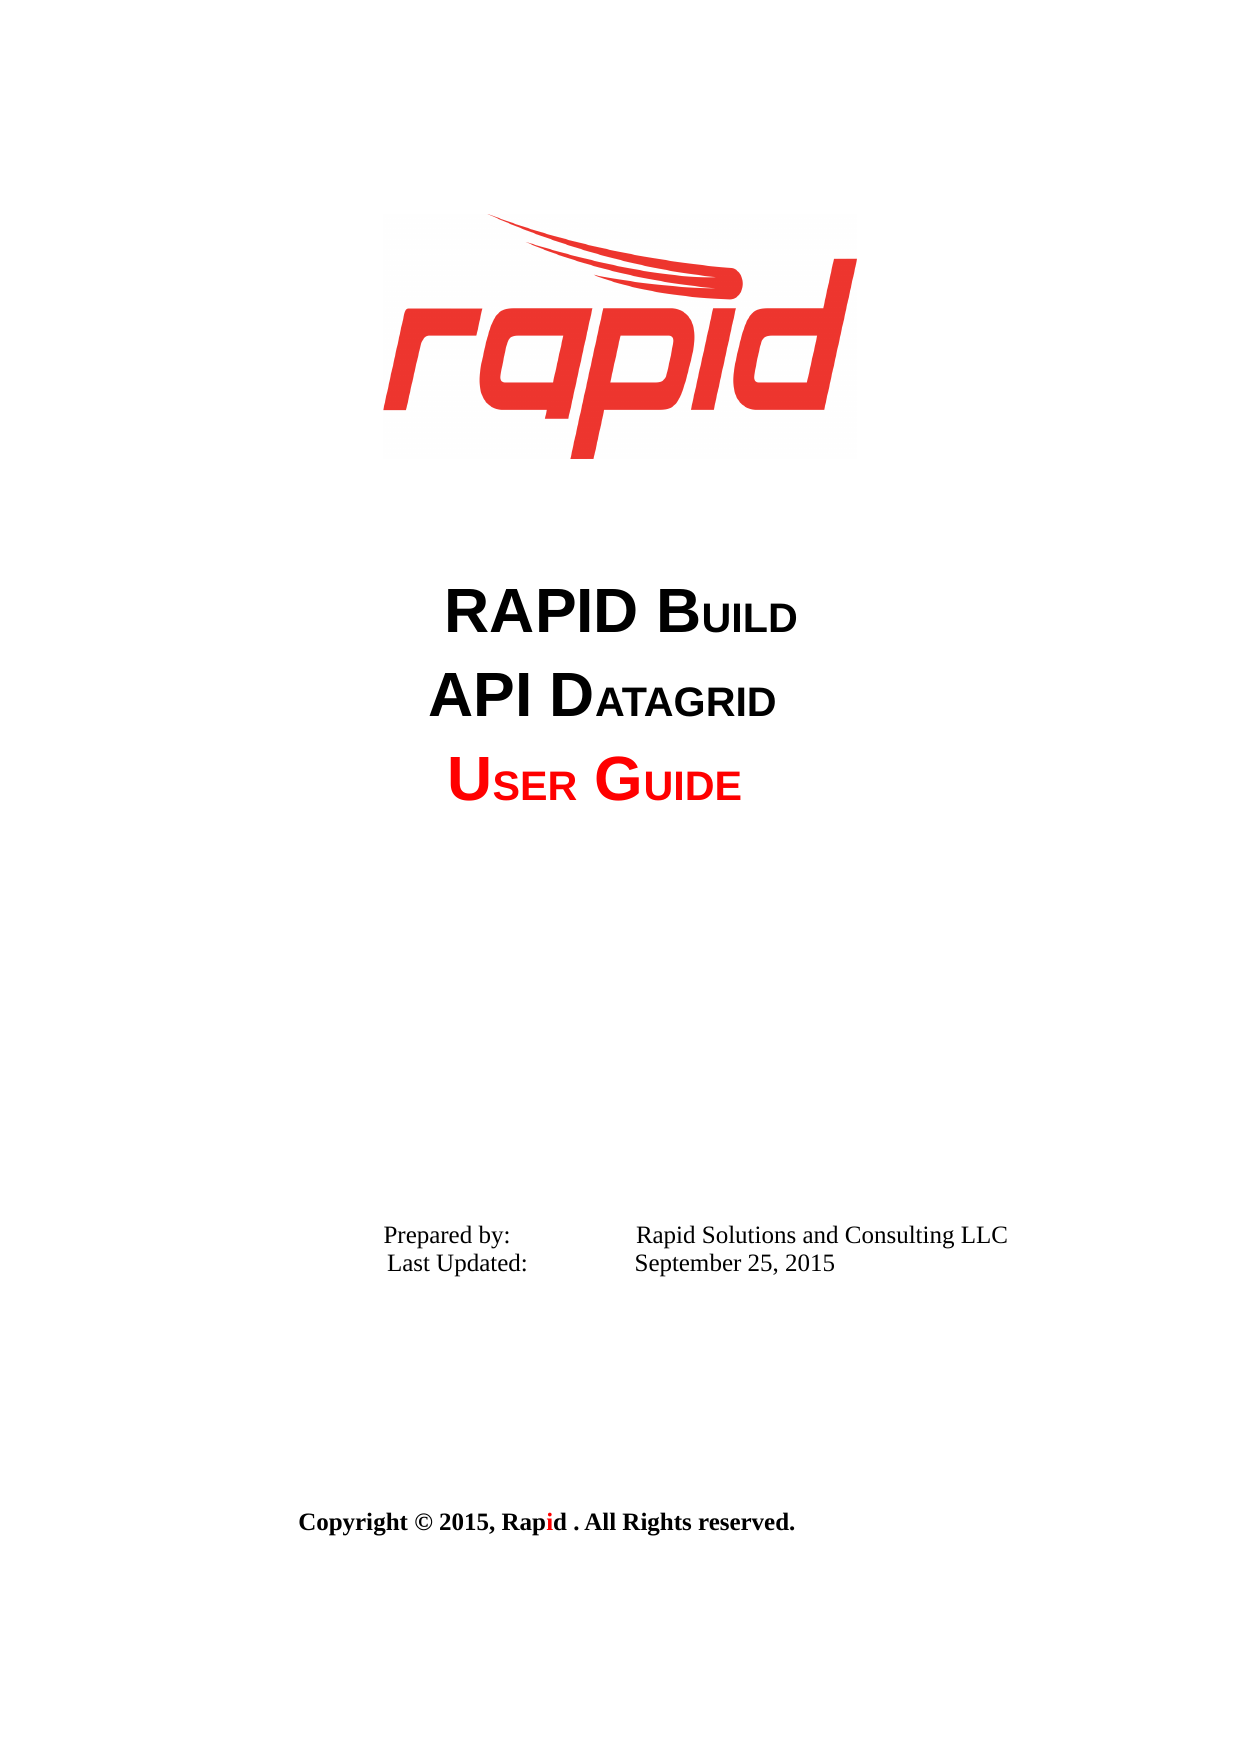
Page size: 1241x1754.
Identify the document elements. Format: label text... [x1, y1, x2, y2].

picture [383, 214, 857, 459]
title User Guide [118, 742, 1047, 814]
text Copyright © 2015, Rapid . All Rights reserved. [118, 1507, 1047, 1536]
title RAPID Build [118, 573, 1047, 645]
text Last Updated: September 25, 2015 [193, 1248, 1122, 1277]
text Prepared by: Rapid Solutions and Consulting LLC [268, 1220, 1122, 1248]
title API Datagrid [118, 658, 1047, 730]
